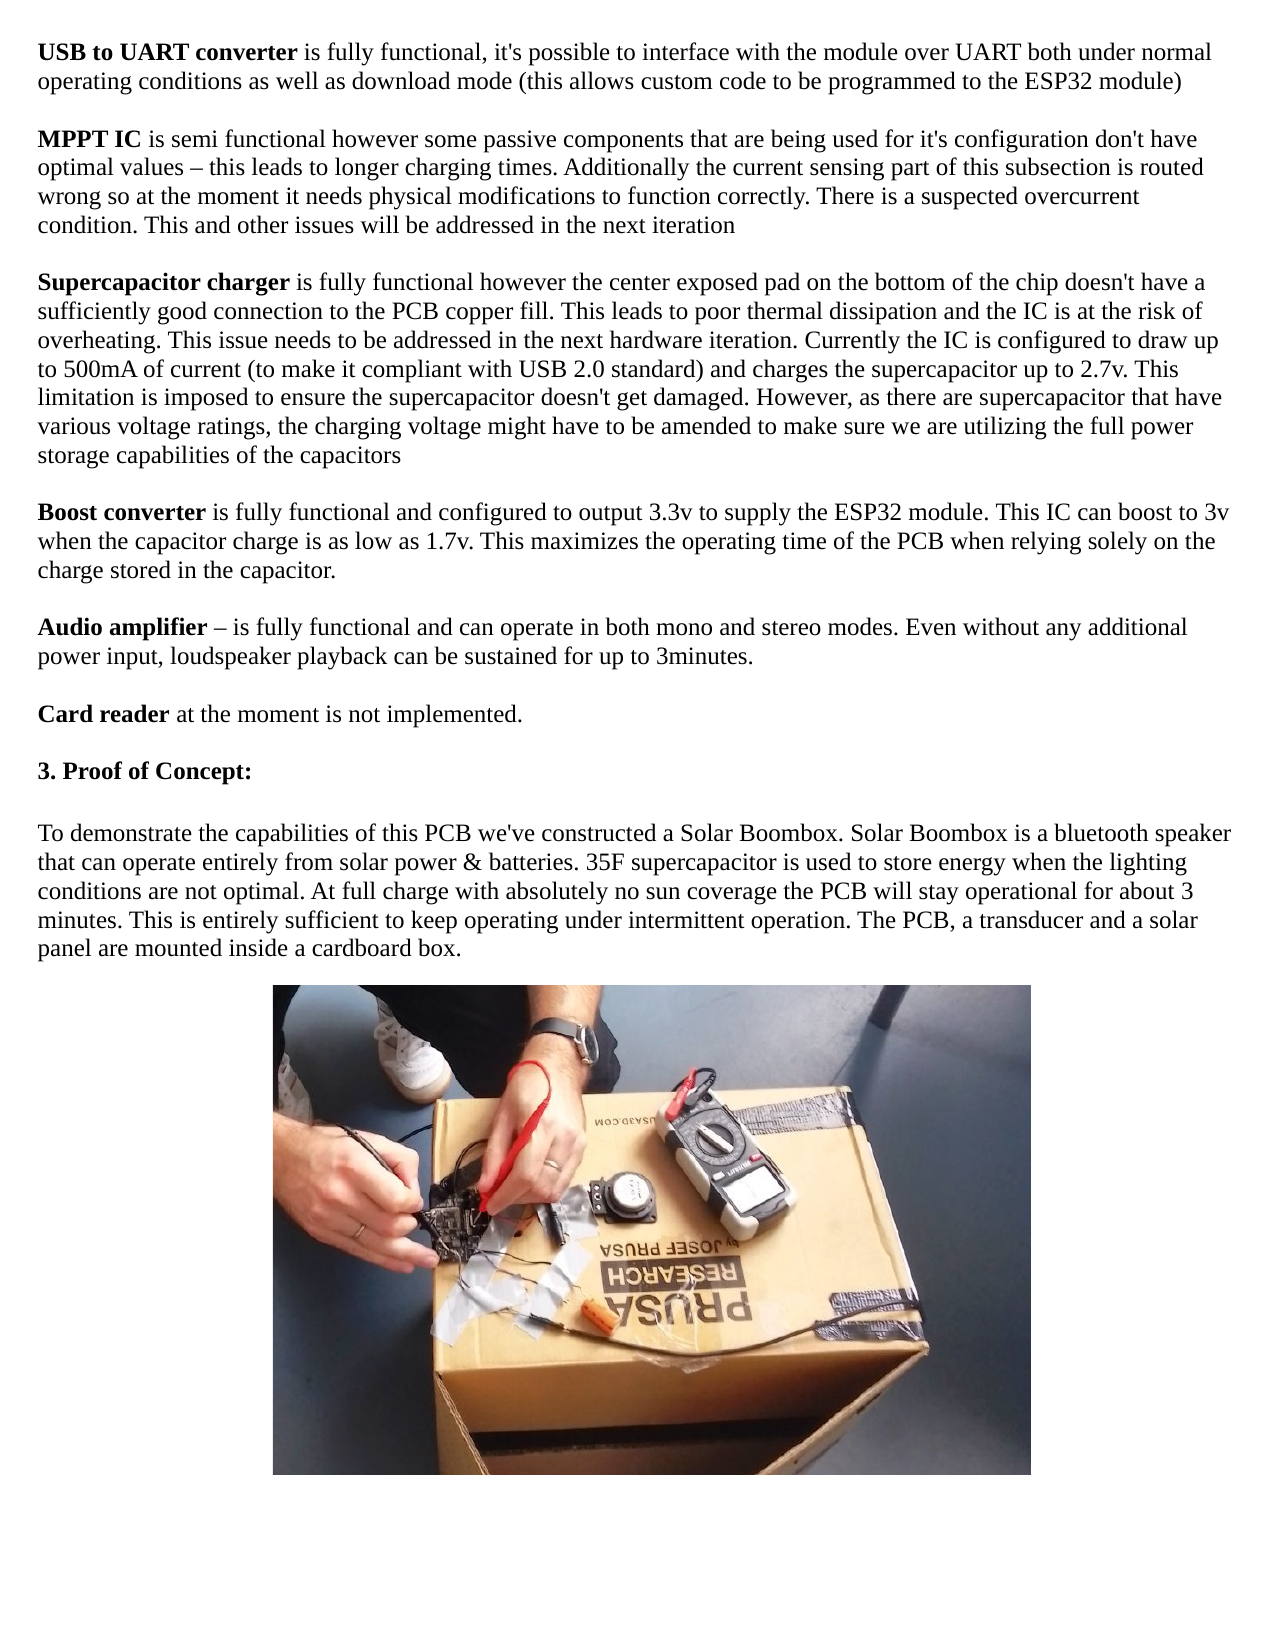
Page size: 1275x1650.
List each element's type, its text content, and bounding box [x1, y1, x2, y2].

text Boost converter is fully functional and configured to output 3.3v to supply the ESP32 module. This IC can boost to 3v when the capacitor charge is as low as 1.7v. This maximizes the operating time of the PCB when relying solely on the charge stored in the capacitor. [37, 497, 1237, 584]
text Audio amplifier – is fully functional and can operate in both mono and stereo modes. Even without any additional power input, loudspeaker playback can be sustained for up to 3minutes. [37, 612, 1237, 670]
text Supercapacitor charger is fully functional however the center exposed pad on the bottom of the chip doesn't have a sufficiently good connection to the PCB copper fill. This leads to poor thermal dissipation and the IC is at the risk of overheating. This issue needs to be addressed in the next hardware iteration. Currently the IC is configured to draw up to 500mA of current (to make it compliant with USB 2.0 standard) and charges the supercapacitor up to 2.7v. This limitation is imposed to ensure the supercapacitor doesn't get damaged. However, as there are supercapacitor that have various voltage ratings, the charging voltage might have to be amended to make sure we are utilizing the full power storage capabilities of the capacitors [37, 267, 1237, 469]
text Card reader at the moment is not implemented. [37, 699, 1237, 727]
picture [272, 985, 1031, 1475]
text USB to UART converter is fully functional, it's possible to interface with the module over UART both under normal operating conditions as well as download mode (this allows custom code to be programmed to the ESP32 module) [37, 37, 1237, 95]
text MPPT IC is semi functional however some passive components that are being used for it's configuration don't have optimal values – this leads to longer charging times. Additionally the current sensing part of this subsection is routed wrong so at the moment it needs physical modifications to function correctly. There is a suspected overcurrent condition. This and other issues will be addressed in the next iteration [37, 124, 1237, 239]
text To demonstrate the capabilities of this PCB we've constructed a Solar Boombox. Solar Boombox is a bluetooth speaker that can operate entirely from solar power & batteries. 35F supercapacitor is used to store energy when the lighting conditions are not optimal. At full charge with absolutely no sun coverage the PCB will stay operational for about 3 minutes. This is entirely sufficient to keep operating under intermittent operation. The PCB, a transducer and a solar panel are mounted inside a cardboard box. [37, 818, 1237, 962]
text 3. Proof of Concept: [37, 756, 1237, 785]
